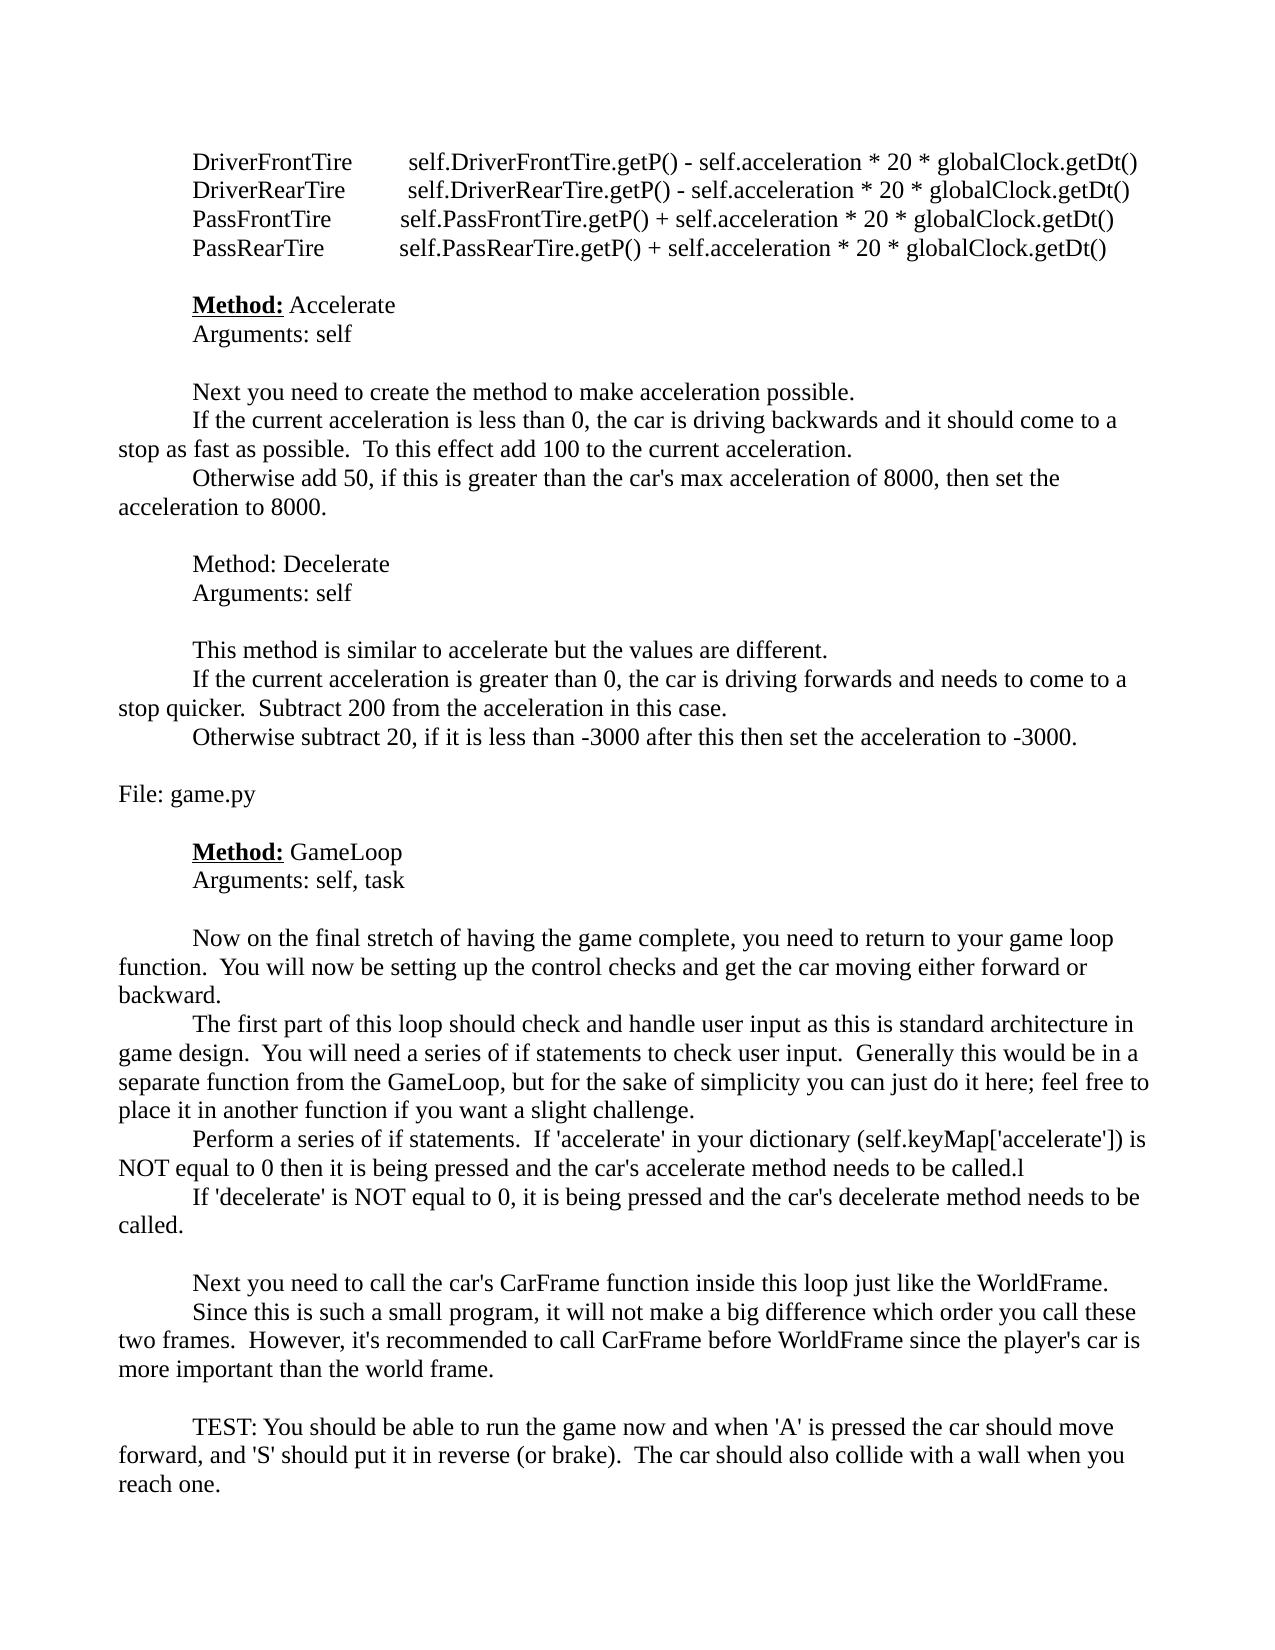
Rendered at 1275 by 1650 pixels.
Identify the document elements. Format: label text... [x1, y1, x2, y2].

text Otherwise add 50, if this is greater than the car's max acceleration of 8000, then set the acceleration to 8000. [118, 463, 1157, 521]
text Arguments: self, task [118, 866, 1157, 894]
text Next you need to create the method to make acceleration possible. [118, 377, 1157, 406]
text Otherwise subtract 20, if it is less than -3000 after this then set the acceleration to -3000. [118, 722, 1157, 751]
text If 'decelerate' is NOT equal to 0, it is being pressed and the car's decelerate method needs to be called. [118, 1182, 1157, 1239]
text DriverRearTire self.DriverRearTire.getP() - self.acceleration * 20 * globalClock.getDt() [118, 176, 1157, 204]
text Now on the final stretch of having the game complete, you need to return to your game loop function. You will now be setting up the control checks and get the car moving either forward or backward. [118, 923, 1157, 1009]
text Perform a series of if statements. If 'accelerate' in your dictionary (self.keyMap['accelerate']) is NOT equal to 0 then it is being pressed and the car's accelerate method needs to be called.l [118, 1124, 1157, 1182]
text Arguments: self [118, 319, 1157, 348]
text Arguments: self [118, 578, 1157, 607]
text Next you need to call the car's CarFrame function inside this loop just like the WorldFrame. [118, 1268, 1157, 1297]
text Since this is such a small program, it will not make a big difference which order you call these two frames. However, it's recommended to call CarFrame before WorldFrame since the player's car is more important than the world frame. [118, 1297, 1157, 1383]
text If the current acceleration is greater than 0, the car is driving forwards and needs to come to a stop quicker. Subtract 200 from the acceleration in this case. [118, 664, 1157, 722]
text The first part of this loop should check and handle user input as this is standard architecture in game design. You will need a series of if statements to check user input. Generally this would be in a separate function from the GameLoop, but for the sake of simplicity you can just do it here; feel free to place it in another function if you want a slight challenge. [118, 1009, 1157, 1124]
text Method: GameLoop [118, 837, 1157, 866]
text PassFrontTire self.PassFrontTire.getP() + self.acceleration * 20 * globalClock.getDt() [118, 204, 1157, 233]
text TEST: You should be able to run the game now and when 'A' is pressed the car should move forward, and 'S' should put it in reverse (or brake). The car should also collide with a wall when you reach one. [118, 1412, 1157, 1498]
text Method: Decelerate [118, 549, 1157, 578]
text If the current acceleration is less than 0, the car is driving backwards and it should come to a stop as fast as possible. To this effect add 100 to the current acceleration. [118, 406, 1157, 463]
text File: game.py [118, 779, 1157, 808]
text Method: Accelerate [118, 291, 1157, 319]
text DriverFrontTire self.DriverFrontTire.getP() - self.acceleration * 20 * globalClock.getDt() [118, 147, 1157, 176]
text PassRearTire self.PassRearTire.getP() + self.acceleration * 20 * globalClock.getDt() [118, 233, 1157, 262]
text This method is similar to accelerate but the values are different. [118, 636, 1157, 664]
